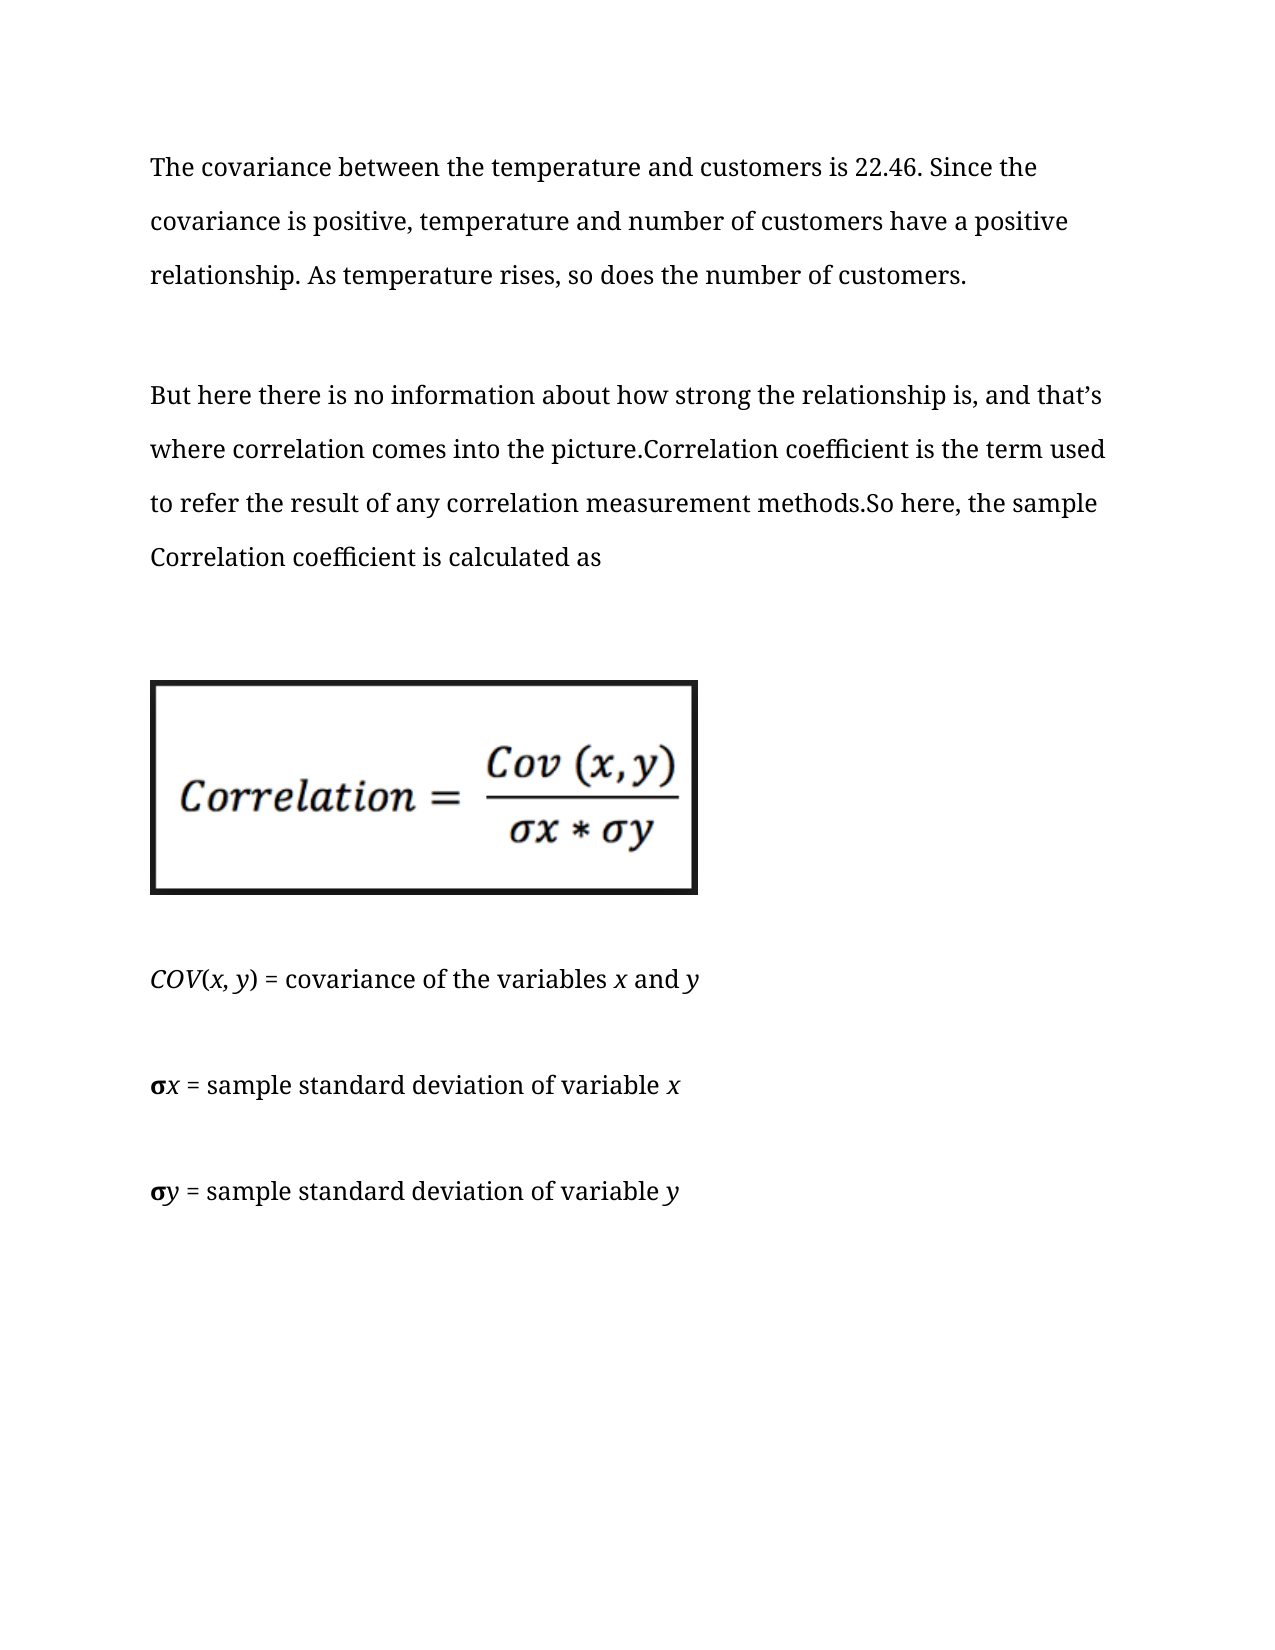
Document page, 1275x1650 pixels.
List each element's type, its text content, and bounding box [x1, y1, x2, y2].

text COV(x, y) = covariance of the variables x and y [150, 962, 1125, 996]
text But here there is no information about how strong the relationship is, and that’s where correlation comes into the picture.Correlation coefficient is the term used to refer the result of any correlation measurement methods.So here, the sample Correlation coefficient is calculated as [150, 378, 1125, 573]
picture [150, 680, 698, 895]
text σy = sample standard deviation of variable y [150, 1173, 1125, 1207]
text The covariance between the temperature and customers is 22.46. Since the covariance is positive, temperature and number of customers have a positive relationship. As temperature rises, so does the number of customers. [150, 150, 1125, 292]
text σx = sample standard deviation of variable x [150, 1067, 1125, 1102]
